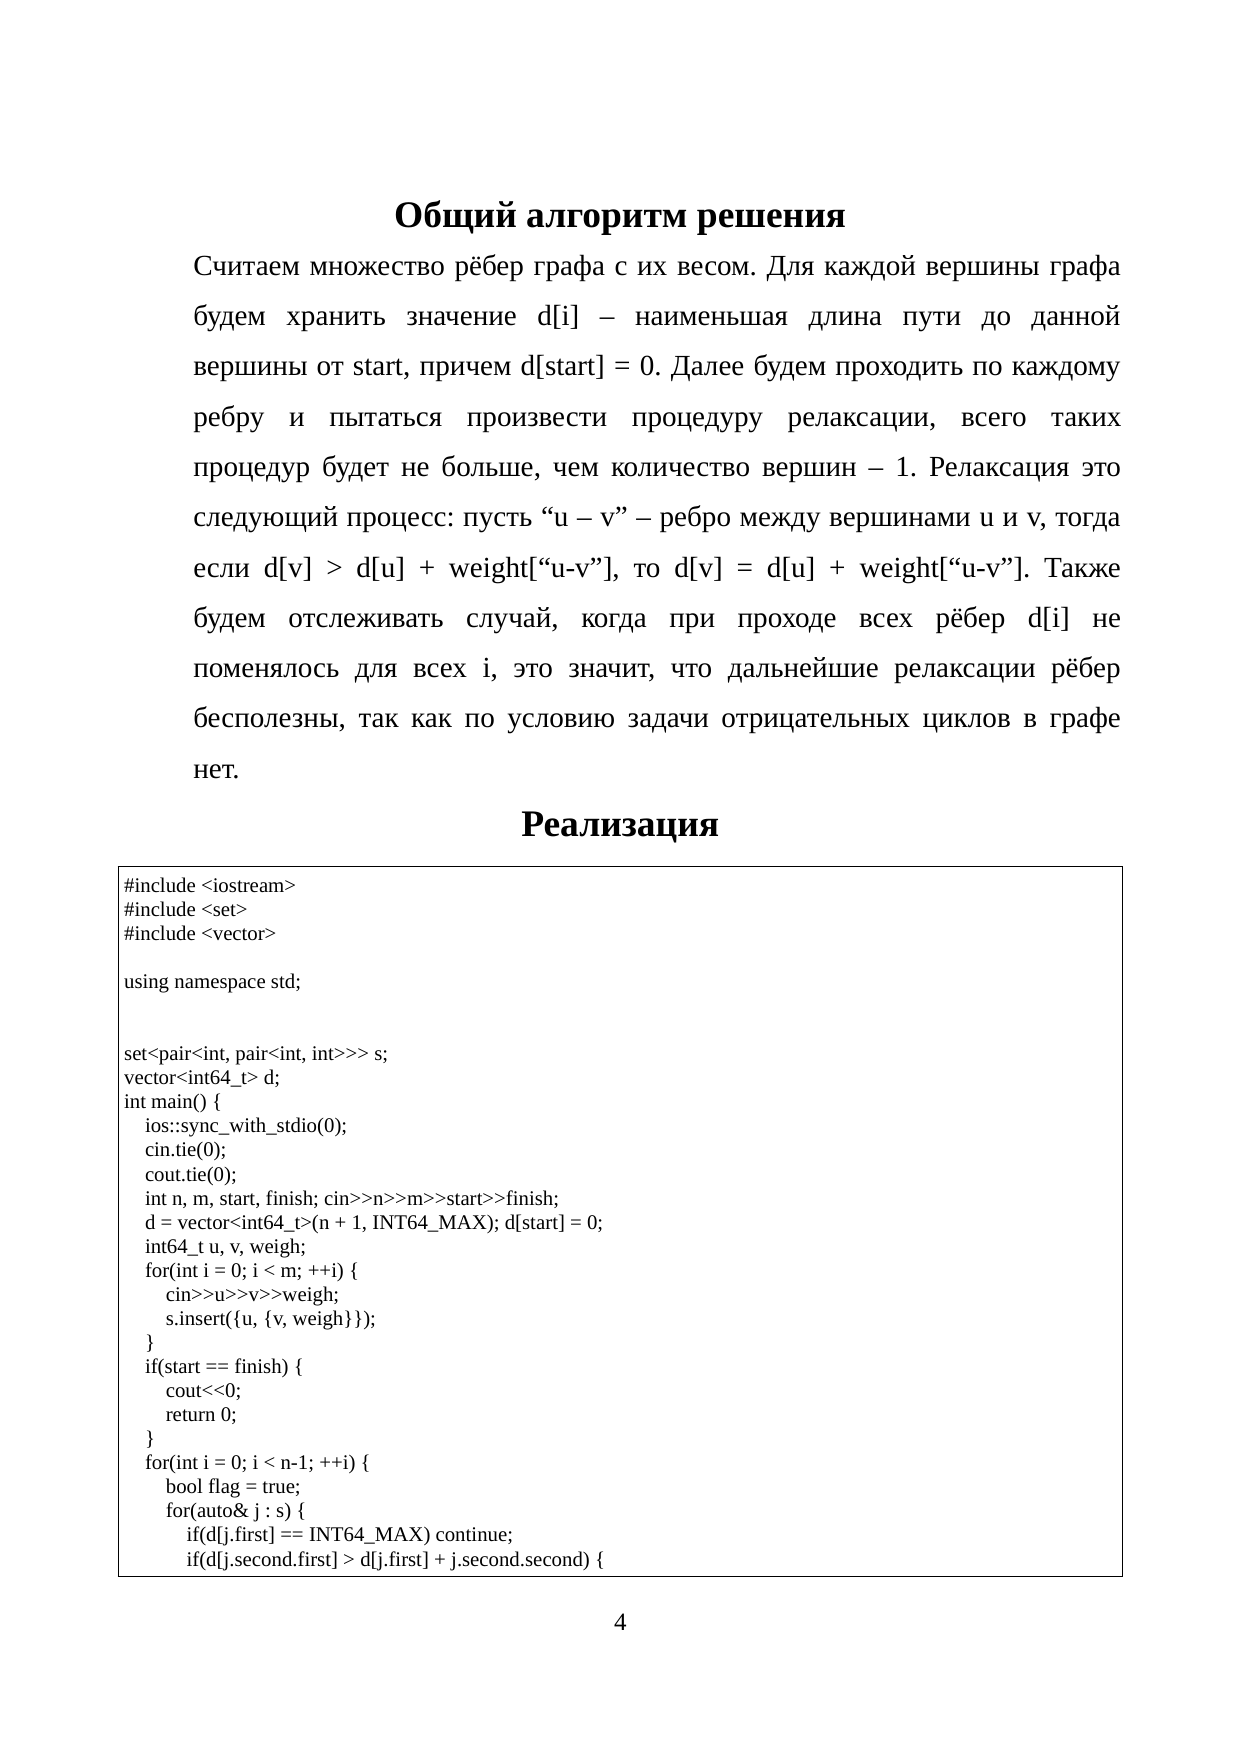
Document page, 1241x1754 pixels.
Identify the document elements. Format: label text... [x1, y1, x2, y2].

subtitle Общий алгоритм решения [118, 193, 1122, 236]
subtitle Реализация [118, 801, 1122, 844]
table_header #include <iostream> #include <set> #include <vector> using namespace std; set<pair<int, pair<int, int>>> s; vector<int64_t> d; int main() { ios::sync_with_stdio(0); cin.tie(0); cout.tie(0); int n, m, start, finish; cin>>n>>m>>start>>finish; d = vector<int64_t>(n + 1, INT64_MAX); d[start] = 0; int64_t u, v, weigh; for(int i = 0; i < m; ++i) { cin>>u>>v>>weigh; s.insert({u, {v, weigh}}); } if(start == finish) { cout<<0; return 0; } for(int i = 0; i < n-1; ++i) { bool flag = true; for(auto& j : s) { if(d[j.first] == INT64_MAX) continue; if(d[j.second.first] > d[j.first] + j.second.second) { [119, 867, 1122, 1576]
list Считаем множество рёбер графа с их весом. Для каждой вершины графа будем хранить значение d[i] – наименьшая длина пути до данной вершины от start, причем d[start] = 0. Далее будем проходить по каждому ребру и пытаться произвести процедуру релаксации, всего таких процедур будет не больше, чем количество вершин – 1. Релаксация это следующий процесс: пусть “u – v” – ребро между вершинами u и v, тогда если d[v] > d[u] + weight[“u-v”], то d[v] = d[u] + weight[“u-v”]. Также будем отслеживать случай, когда при проходе всех рёбер d[i] не поменялось для всех i, это значит, что дальнейшие релаксации рёбер бесполезны, так как по условию задачи отрицательных циклов в графе нет. [156, 248, 1122, 784]
